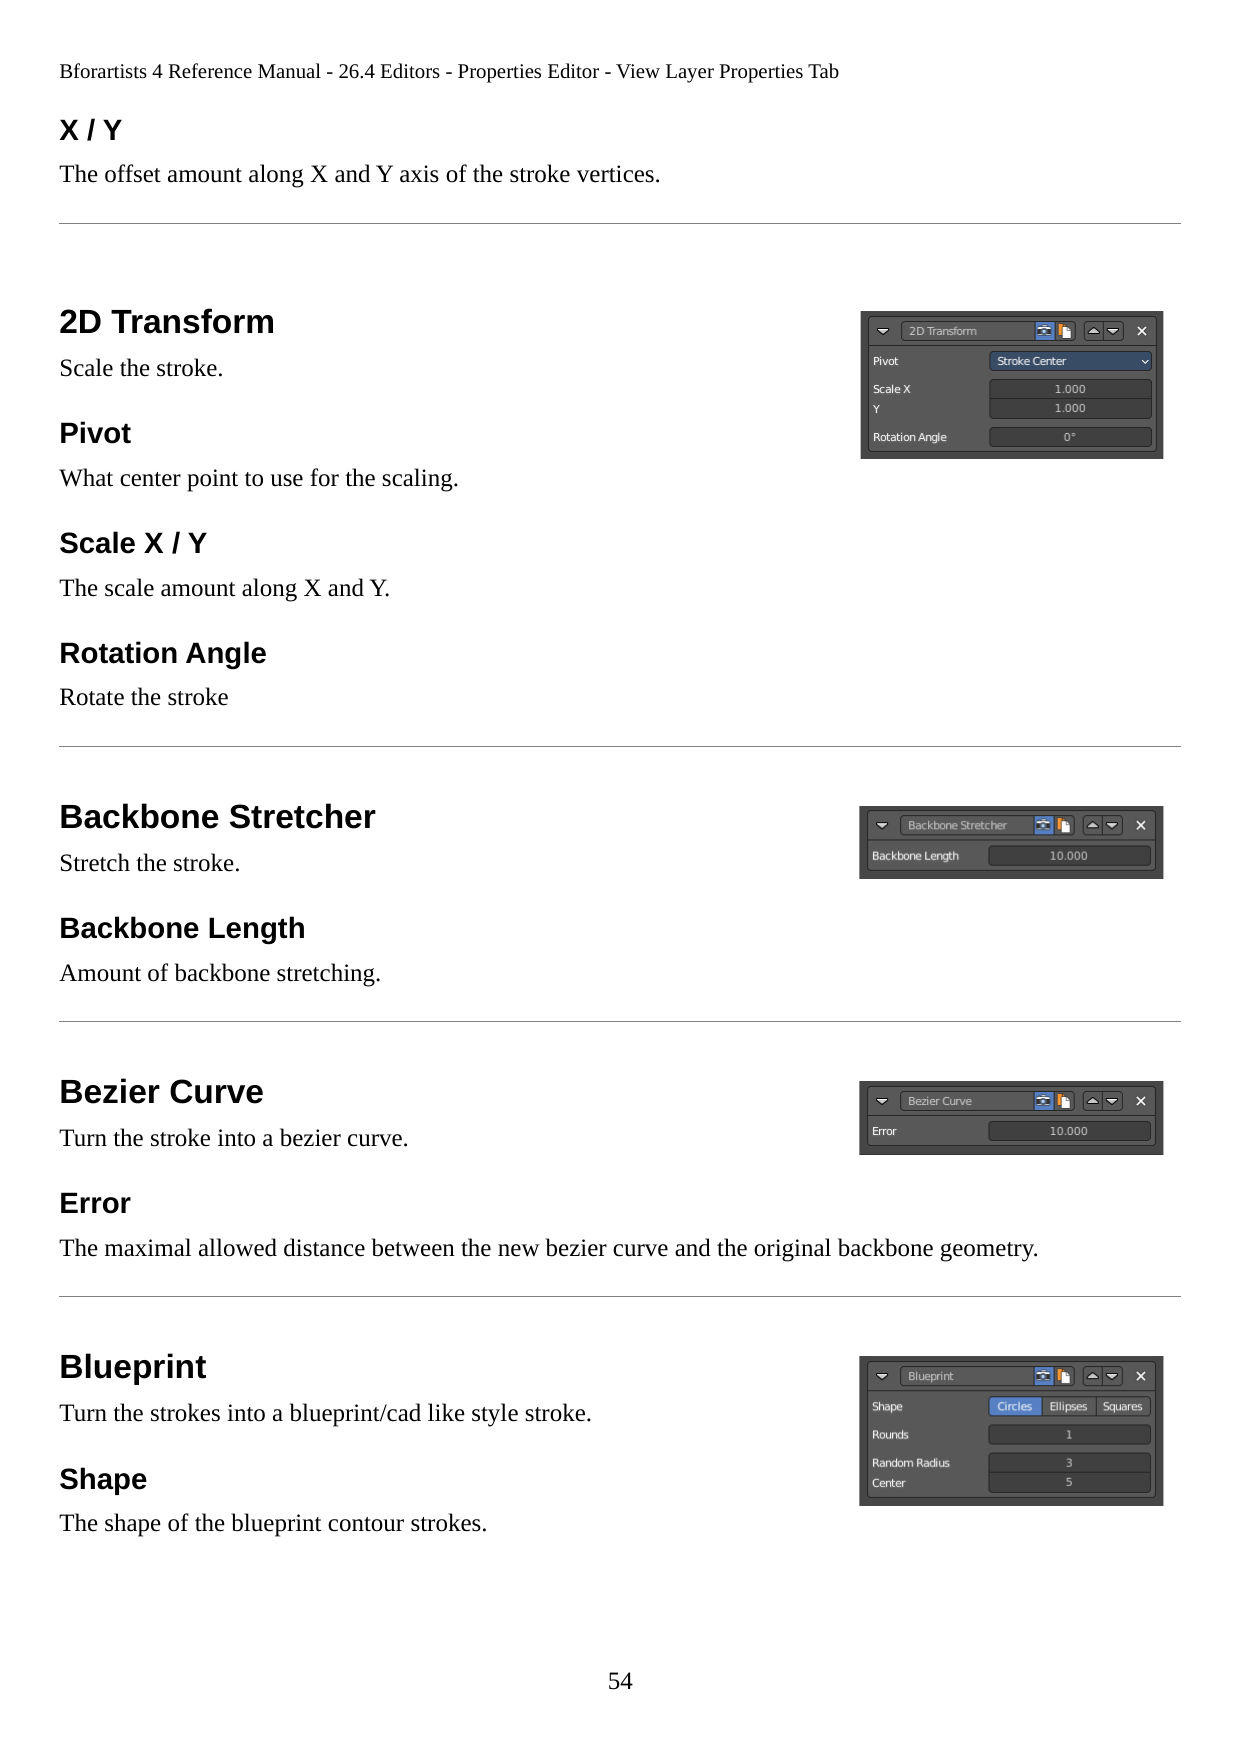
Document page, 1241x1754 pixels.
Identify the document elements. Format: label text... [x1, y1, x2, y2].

subtitle [1164, 416, 1181, 450]
text The maximal allowed distance between the new bezier curve and the original backbone geometry. [59, 1233, 1181, 1261]
text Stretch the stroke. [59, 848, 859, 876]
subtitle Error [59, 1186, 1181, 1220]
subtitle Rotation Angle [59, 636, 1181, 670]
picture [859, 806, 1164, 879]
subtitle Bezier Curve [59, 1072, 1181, 1110]
text [1164, 353, 1181, 382]
subtitle Backbone Stretcher [59, 797, 1181, 835]
subtitle Pivot [59, 416, 860, 450]
picture [859, 1081, 1164, 1155]
text Turn the stroke into a bezier curve. [59, 1123, 859, 1152]
text Rotate the stroke [59, 682, 1181, 711]
subtitle [1164, 1462, 1181, 1495]
text The offset amount along X and Y axis of the stroke vertices. [59, 159, 1181, 188]
picture [860, 311, 1164, 459]
subtitle Scale X / Y [59, 526, 1181, 560]
text [1164, 848, 1181, 876]
subtitle X / Y [59, 113, 1181, 146]
text Turn the strokes into a blueprint/cad like style stroke. [59, 1398, 859, 1427]
text Amount of backbone stretching. [59, 958, 1181, 986]
text What center point to use for the scaling. [59, 463, 1181, 491]
subtitle 2D Transform [59, 302, 1181, 340]
text The shape of the blueprint contour strokes. [59, 1508, 1181, 1537]
text The scale amount along X and Y. [59, 573, 1181, 601]
subtitle Shape [59, 1462, 859, 1495]
subtitle Backbone Length [59, 911, 1181, 945]
text Scale the stroke. [59, 353, 860, 382]
subtitle Blueprint [59, 1347, 1181, 1385]
picture [859, 1356, 1164, 1506]
